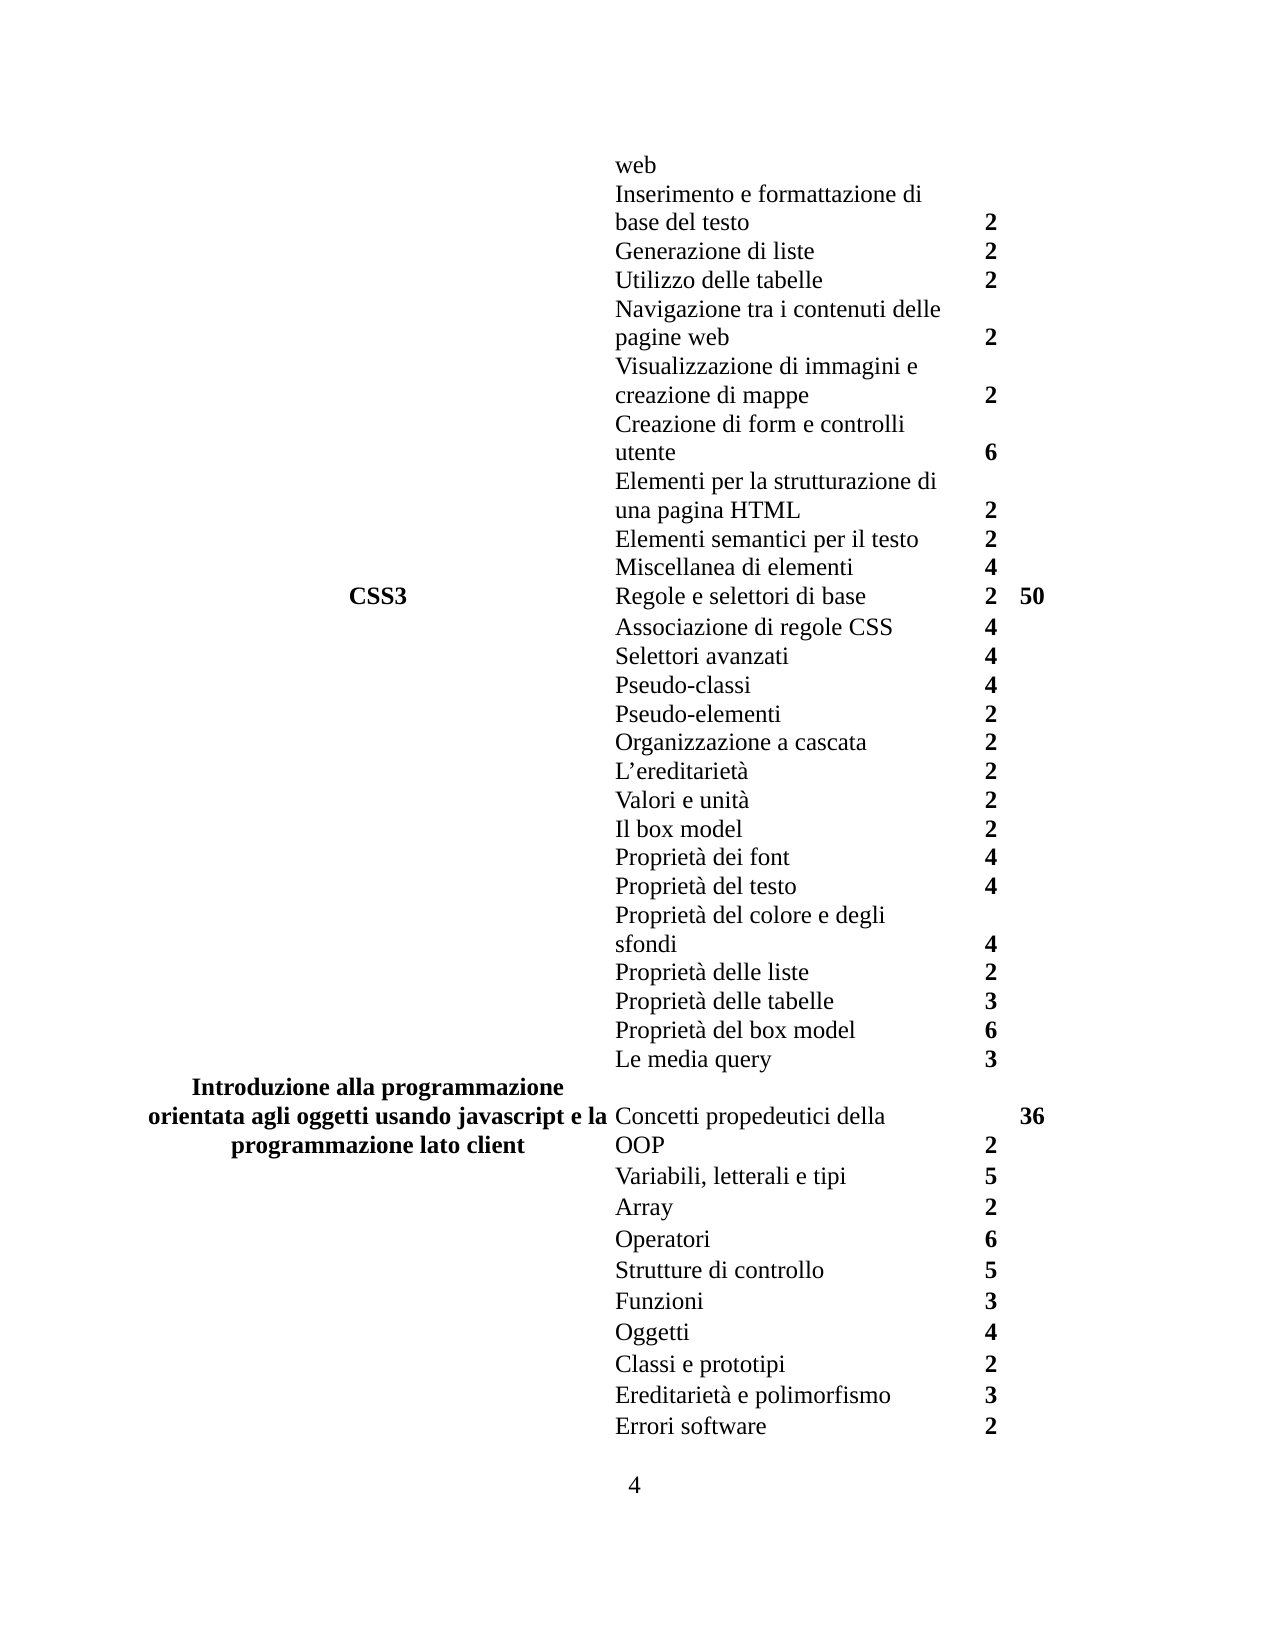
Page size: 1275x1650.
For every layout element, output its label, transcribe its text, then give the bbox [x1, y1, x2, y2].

table_cell [1064, 1346, 1179, 1377]
table_cell [1000, 986, 1064, 1015]
table_cell 4 [944, 900, 1000, 957]
table_cell [1064, 986, 1179, 1015]
table_cell [1064, 843, 1179, 871]
table_cell 2 [944, 756, 1000, 785]
table_cell [1000, 871, 1064, 900]
table_cell Pseudo-elementi [612, 699, 944, 727]
table_cell [144, 785, 612, 814]
table_cell [1000, 265, 1064, 294]
table_cell 2 [944, 1346, 1000, 1377]
table_cell [144, 699, 612, 727]
table_cell Concetti propedeutici della OOP [612, 1073, 944, 1159]
table_cell [1000, 409, 1064, 466]
table_cell 2 [944, 265, 1000, 294]
table_cell 2 [944, 958, 1000, 986]
table_cell [1064, 1378, 1179, 1409]
table_cell [1064, 150, 1179, 179]
table_cell 2 [944, 1073, 1000, 1159]
table_cell Proprietà del colore e degli sfondi [612, 900, 944, 957]
table_cell Inserimento e formattazione di base del testo [612, 179, 944, 236]
table_cell [1000, 814, 1064, 842]
table_cell [1000, 150, 1064, 179]
table_cell [1000, 843, 1064, 871]
table_cell Elementi semantici per il testo [612, 524, 944, 552]
table_cell Errori software [612, 1409, 944, 1440]
table_cell Selettori avanzati [612, 641, 944, 670]
table_cell Proprietà dei font [612, 843, 944, 871]
table_cell [1064, 1409, 1179, 1440]
table_cell Proprietà del testo [612, 871, 944, 900]
table_cell [1064, 1044, 1179, 1072]
table_cell [1064, 294, 1179, 351]
table_cell [144, 524, 612, 552]
table_cell 3 [944, 1378, 1000, 1409]
table_cell CSS3 [144, 581, 612, 610]
table_cell 2 [944, 466, 1000, 524]
table_cell [1064, 265, 1179, 294]
table_cell Visualizzazione di immagini e creazione di mappe [612, 351, 944, 409]
table_cell Pseudo-classi [612, 670, 944, 699]
table_cell [1064, 1253, 1179, 1284]
table_cell [144, 871, 612, 900]
table_cell [144, 1284, 612, 1315]
table_cell 2 [944, 699, 1000, 727]
table_cell Regole e selettori di base [612, 581, 944, 610]
table_cell Proprietà delle liste [612, 958, 944, 986]
table_cell [1000, 1221, 1064, 1252]
table_cell [1064, 728, 1179, 756]
table_cell 5 [944, 1253, 1000, 1284]
table_cell [1000, 1159, 1064, 1190]
table_cell Miscellanea di elementi [612, 553, 944, 581]
table_cell Variabili, letterali e tipi [612, 1159, 944, 1190]
table_cell [144, 179, 612, 236]
table_cell [144, 1015, 612, 1044]
table_cell [1064, 1284, 1179, 1315]
table_cell [144, 756, 612, 785]
table_cell Creazione di form e controlli utente [612, 409, 944, 466]
table_cell [1000, 1378, 1064, 1409]
table_cell Generazione di liste [612, 236, 944, 265]
table_cell [1064, 236, 1179, 265]
table_cell 3 [944, 1284, 1000, 1315]
table_cell 4 [944, 871, 1000, 900]
table_cell [144, 150, 612, 179]
table_cell [1000, 1284, 1064, 1315]
table_cell [144, 843, 612, 871]
table_cell [1064, 524, 1179, 552]
table_cell [144, 1315, 612, 1346]
table_cell 4 [944, 553, 1000, 581]
table_cell [1064, 641, 1179, 670]
table_cell 4 [944, 610, 1000, 641]
table_cell [1000, 1346, 1064, 1377]
table_cell Navigazione tra i contenuti delle pagine web [612, 294, 944, 351]
table_cell 2 [944, 814, 1000, 842]
table_cell Le media query [612, 1044, 944, 1072]
table_cell web [612, 150, 944, 179]
table_cell [144, 670, 612, 699]
table_cell Utilizzo delle tabelle [612, 265, 944, 294]
table_cell [1064, 1073, 1179, 1159]
table_cell Proprietà delle tabelle [612, 986, 944, 1015]
table_cell Associazione di regole CSS [612, 610, 944, 641]
table_cell L’ereditarietà [612, 756, 944, 785]
table_cell [1064, 1015, 1179, 1044]
table_cell [1000, 699, 1064, 727]
table_cell [1000, 670, 1064, 699]
table_cell [144, 553, 612, 581]
table_cell [1000, 785, 1064, 814]
table_cell [1000, 179, 1064, 236]
table_cell 6 [944, 1015, 1000, 1044]
table_cell Strutture di controllo [612, 1253, 944, 1284]
table_cell [144, 1378, 612, 1409]
table_cell [1000, 1409, 1064, 1440]
table_cell 5 [944, 1159, 1000, 1190]
table_cell [144, 1190, 612, 1221]
table_cell [1064, 900, 1179, 957]
table_cell 6 [944, 1221, 1000, 1252]
table_cell [944, 150, 1000, 179]
table_cell [144, 409, 612, 466]
table_cell [1064, 466, 1179, 524]
table_cell Valori e unità [612, 785, 944, 814]
table_cell [144, 641, 612, 670]
table_cell 2 [944, 236, 1000, 265]
table_cell 36 [1000, 1073, 1064, 1159]
table_cell [144, 900, 612, 957]
table_cell [1000, 641, 1064, 670]
table_cell [1064, 1190, 1179, 1221]
table_cell [1064, 1315, 1179, 1346]
table_cell [1000, 236, 1064, 265]
table_cell [1000, 1190, 1064, 1221]
table_cell [1000, 610, 1064, 641]
table_cell Operatori [612, 1221, 944, 1252]
table_cell [144, 610, 612, 641]
table_cell [1064, 179, 1179, 236]
table_cell 50 [1000, 581, 1064, 610]
table_cell [1000, 728, 1064, 756]
table_cell [144, 814, 612, 842]
table_cell 4 [944, 1315, 1000, 1346]
table_cell [144, 265, 612, 294]
table_cell Il box model [612, 814, 944, 842]
table_cell [1000, 1015, 1064, 1044]
table_cell [144, 236, 612, 265]
table_cell [1000, 900, 1064, 957]
table_cell 4 [944, 641, 1000, 670]
table_cell [1064, 958, 1179, 986]
table_cell Elementi per la strutturazione di una pagina HTML [612, 466, 944, 524]
table_cell [144, 986, 612, 1015]
table_cell [144, 1221, 612, 1252]
table_cell 2 [944, 581, 1000, 610]
table_cell 2 [944, 728, 1000, 756]
table_cell 2 [944, 179, 1000, 236]
table_cell [1064, 670, 1179, 699]
table_cell [1064, 1221, 1179, 1252]
table_cell [1000, 1044, 1064, 1072]
table_cell Funzioni [612, 1284, 944, 1315]
table_cell [144, 1159, 612, 1190]
table_cell Classi e prototipi [612, 1346, 944, 1377]
table_cell [1000, 524, 1064, 552]
table_cell [1000, 466, 1064, 524]
table_cell 2 [944, 1190, 1000, 1221]
table_cell 2 [944, 785, 1000, 814]
table_cell [144, 958, 612, 986]
table_cell [1064, 756, 1179, 785]
table_cell [1064, 699, 1179, 727]
table_cell [144, 1253, 612, 1284]
table_cell 4 [944, 670, 1000, 699]
table_cell Introduzione alla programmazione orientata agli oggetti usando javascript e la programmazione lato client [144, 1073, 612, 1159]
table_cell [1064, 610, 1179, 641]
table_cell [1000, 351, 1064, 409]
table_cell [144, 294, 612, 351]
table_cell [1000, 1315, 1064, 1346]
table_cell [1000, 958, 1064, 986]
table_cell [144, 466, 612, 524]
table_cell [144, 1409, 612, 1440]
table_cell Array [612, 1190, 944, 1221]
table_cell 2 [944, 1409, 1000, 1440]
table_cell 2 [944, 351, 1000, 409]
table_cell 2 [944, 524, 1000, 552]
table_cell [144, 351, 612, 409]
table_cell [144, 728, 612, 756]
table_cell 4 [944, 843, 1000, 871]
table_cell [1064, 553, 1179, 581]
table_cell Oggetti [612, 1315, 944, 1346]
table_cell [1000, 553, 1064, 581]
table_cell [1000, 1253, 1064, 1284]
table_cell [1064, 581, 1179, 610]
table_cell Organizzazione a cascata [612, 728, 944, 756]
table_cell [144, 1044, 612, 1072]
table_cell 6 [944, 409, 1000, 466]
table_cell Ereditarietà e polimorfismo [612, 1378, 944, 1409]
table_cell 2 [944, 294, 1000, 351]
table_cell [1000, 294, 1064, 351]
table_cell 3 [944, 986, 1000, 1015]
table_cell [1000, 756, 1064, 785]
table_cell [1064, 1159, 1179, 1190]
table_cell [1064, 409, 1179, 466]
table_cell Proprietà del box model [612, 1015, 944, 1044]
table_cell [144, 1346, 612, 1377]
table_cell [1064, 814, 1179, 842]
table_cell [1064, 351, 1179, 409]
table_cell 3 [944, 1044, 1000, 1072]
table_cell [1064, 871, 1179, 900]
table_cell [1064, 785, 1179, 814]
